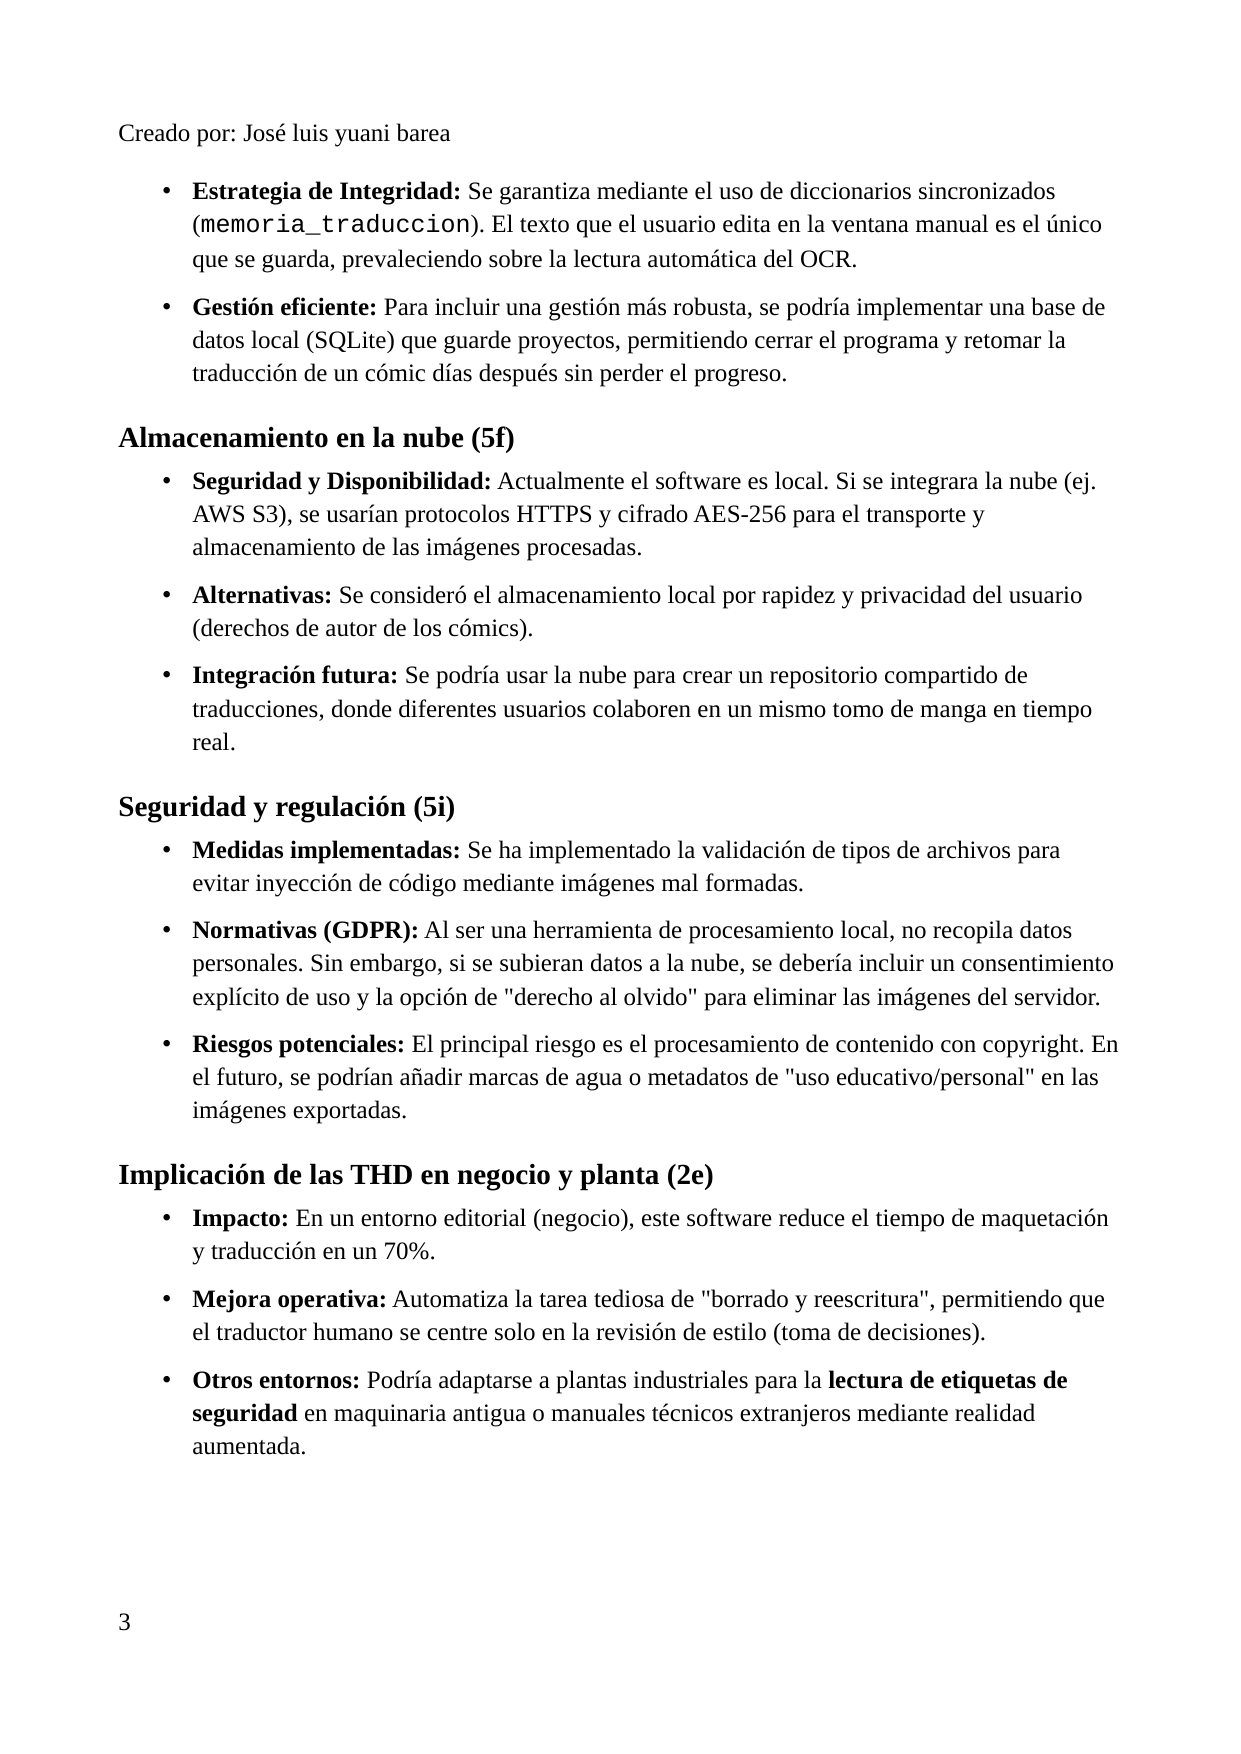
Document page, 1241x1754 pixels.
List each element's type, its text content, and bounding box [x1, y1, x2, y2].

list Medidas implementadas: Se ha implementado la validación de tipos de archivos para evitar inyección de código mediante imágenes mal formadas. [162, 835, 1122, 897]
list Riesgos potenciales: El principal riesgo es el procesamiento de contenido con copyright. En el futuro, se podrían añadir marcas de agua o metadatos de "uso educativo/personal" en las imágenes exportadas. [162, 1029, 1122, 1124]
list Alternativas: Se consideró el almacenamiento local por rapidez y privacidad del usuario (derechos de autor de los cómics). [162, 580, 1122, 642]
list Integración futura: Se podría usar la nube para crear un repositorio compartido de traducciones, donde diferentes usuarios colaboren en un mismo tomo de manga en tiempo real. [162, 661, 1122, 755]
list Otros entornos: Podría adaptarse a plantas industriales para la lectura de etiquetas de seguridad en maquinaria antigua o manuales técnicos extranjeros mediante realidad aumentada. [162, 1365, 1122, 1459]
list Estrategia de Integridad: Se garantiza mediante el uso de diccionarios sincronizados (memoria_traduccion). El texto que el usuario edita en la ventana manual es el único que se guarda, prevaleciendo sobre la lectura automática del OCR. [162, 176, 1122, 273]
list Normativas (GDPR): Al ser una herramienta de procesamiento local, no recopila datos personales. Sin embargo, si se subieran datos a la nube, se debería incluir un consentimiento explícito de uso y la opción de "derecho al olvido" para eliminar las imágenes del servidor. [162, 916, 1122, 1010]
list Impacto: En un entorno editorial (negocio), este software reduce el tiempo de maquetación y traducción en un 70%. [162, 1203, 1122, 1265]
subtitle Implicación de las THD en negocio y planta (2e) [118, 1157, 1122, 1191]
list Gestión eficiente: Para incluir una gestión más robusta, se podría implementar una base de datos local (SQLite) que guarde proyectos, permitiendo cerrar el programa y retomar la traducción de un cómic días después sin perder el progreso. [162, 292, 1122, 387]
list Seguridad y Disponibilidad: Actualmente el software es local. Si se integrara la nube (ej. AWS S3), se usarían protocolos HTTPS y cifrado AES-256 para el transporte y almacenamiento de las imágenes procesadas. [162, 466, 1122, 561]
subtitle Almacenamiento en la nube (5f) [118, 420, 1122, 454]
list Mejora operativa: Automatiza la tarea tediosa de "borrado y reescritura", permitiendo que el traductor humano se centre solo en la revisión de estilo (toma de decisiones). [162, 1284, 1122, 1346]
subtitle Seguridad y regulación (5i) [118, 789, 1122, 822]
